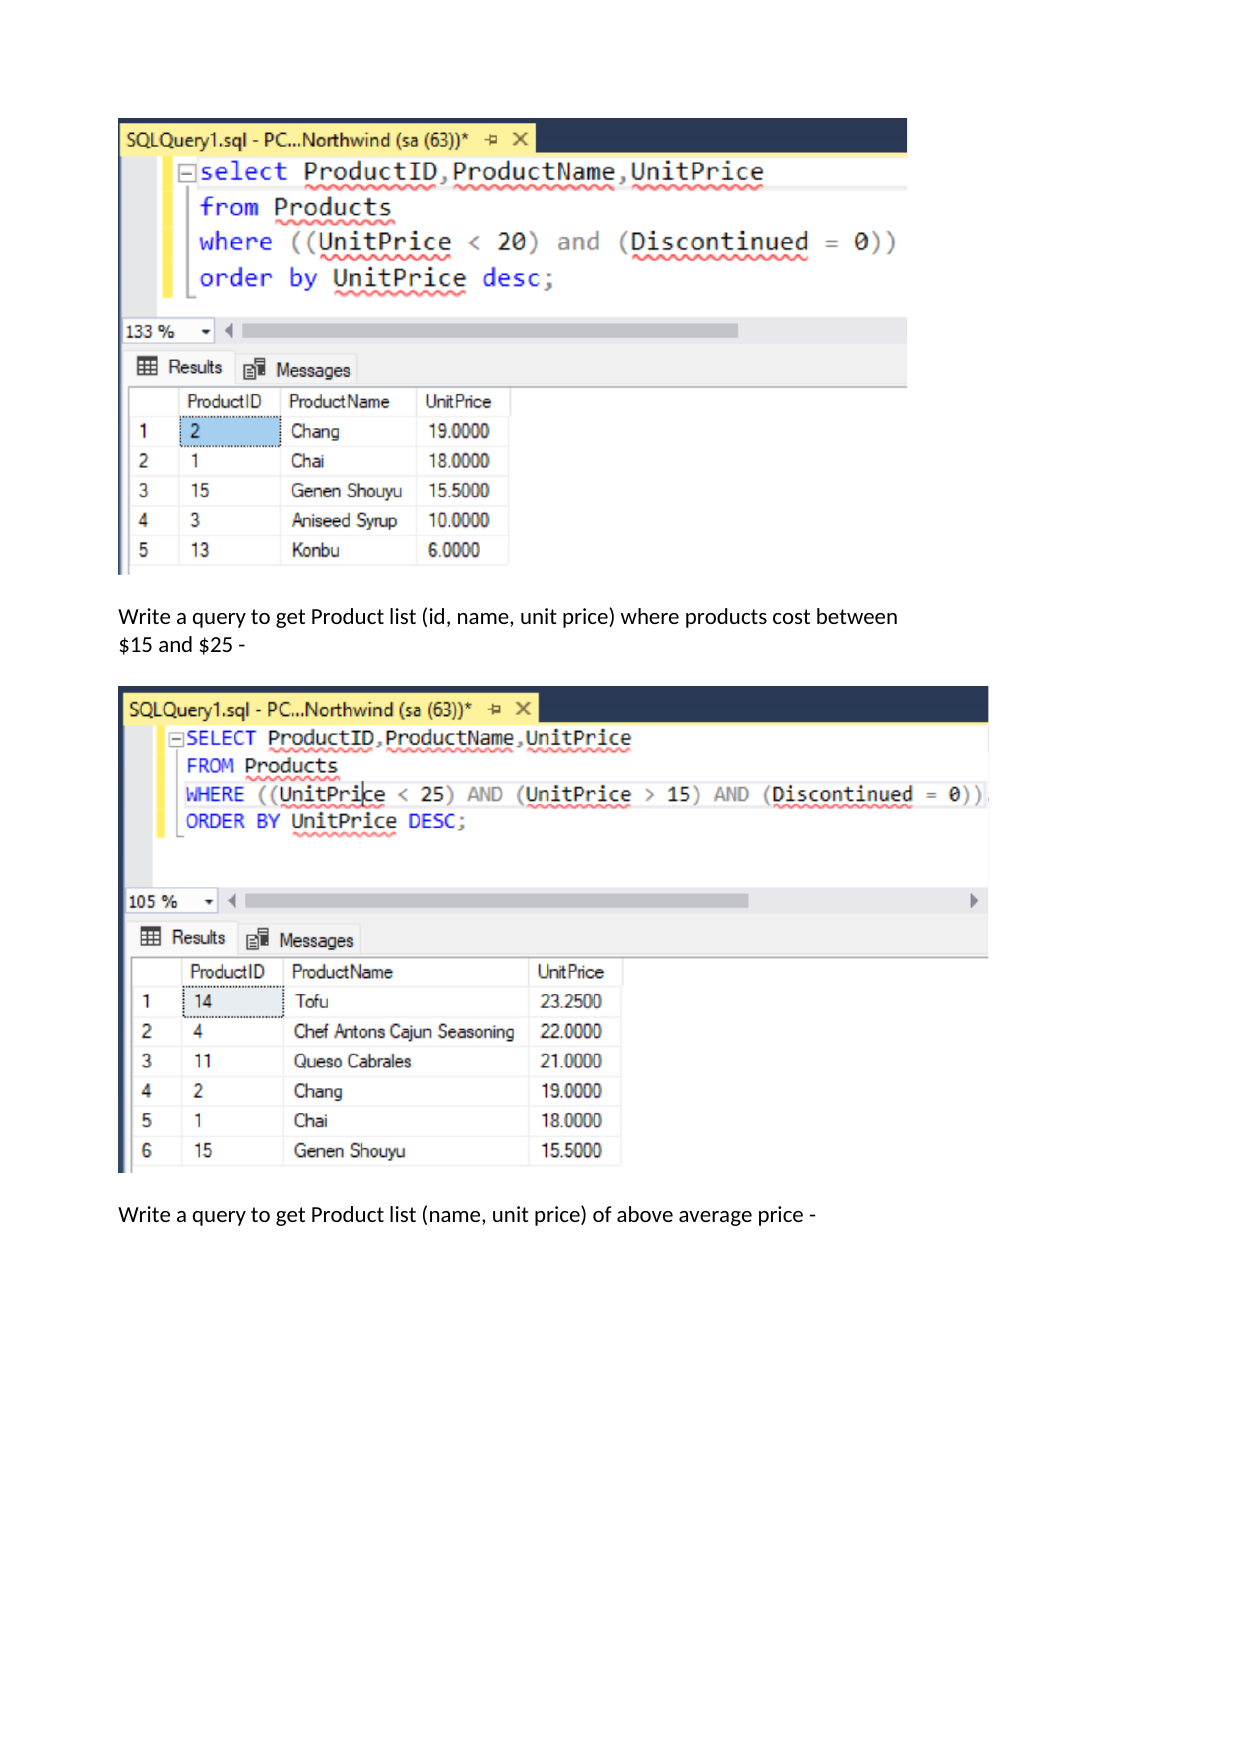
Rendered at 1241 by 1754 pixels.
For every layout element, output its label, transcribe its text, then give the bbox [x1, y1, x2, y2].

text Write a query to get Product list (name, unit price) of above average price - [118, 1200, 1122, 1228]
text $15 and $25 - [118, 630, 1122, 658]
text Write a query to get Product list (id, name, unit price) where products cost between [118, 602, 1122, 630]
